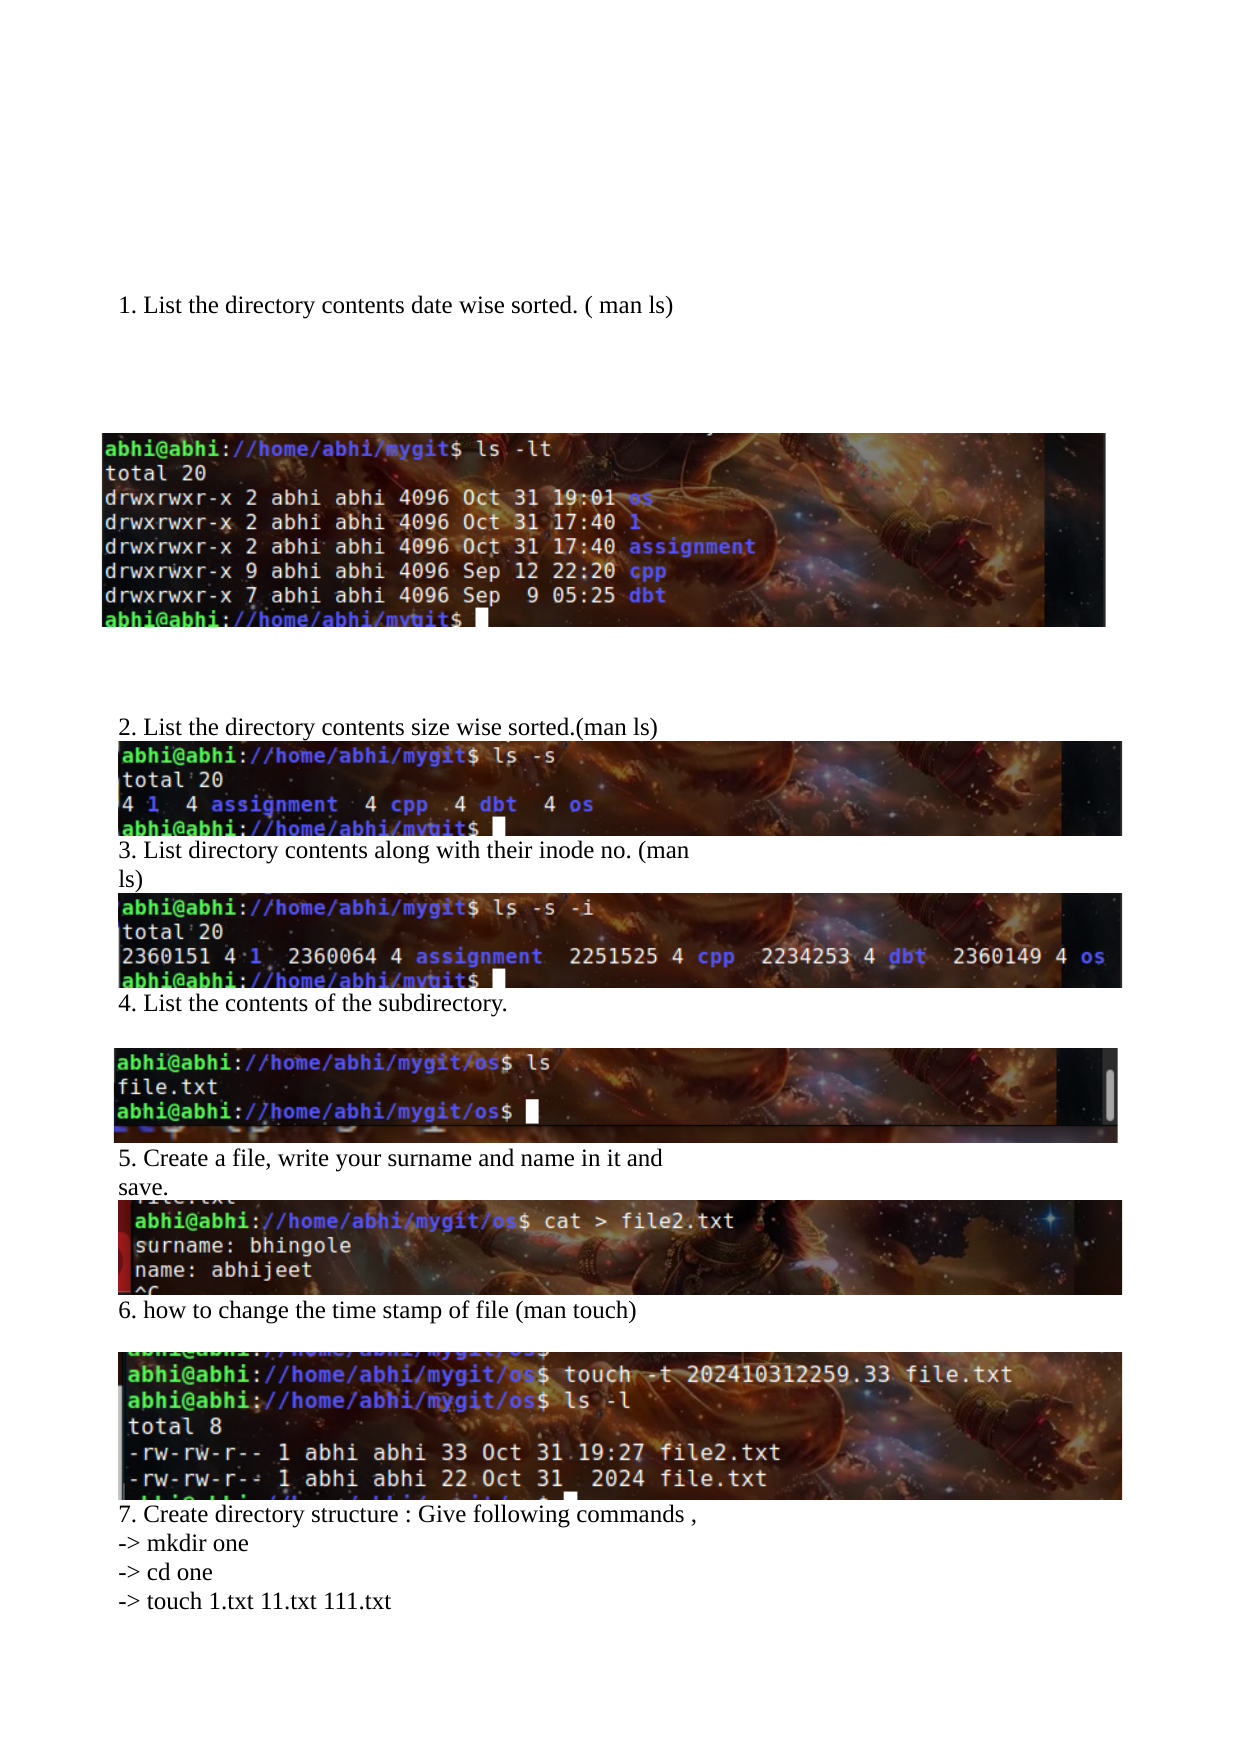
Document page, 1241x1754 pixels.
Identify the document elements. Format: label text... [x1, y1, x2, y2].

text -> cd one [118, 1557, 1122, 1586]
text 3. List directory contents along with their inode no. (man [118, 836, 1122, 864]
text 5. Create a file, write your surname and name in it and [118, 1045, 1122, 1172]
picture [101, 433, 1106, 627]
picture [118, 1352, 1123, 1500]
text 1. List the directory contents date wise sorted. ( man ls) [118, 291, 1122, 319]
picture [118, 1200, 1123, 1295]
text -> mkdir one [118, 1528, 1122, 1557]
text 2. List the directory contents size wise sorted.(man ls) [118, 712, 1122, 741]
picture [113, 1048, 1118, 1143]
picture [118, 741, 1123, 836]
text ls) [118, 864, 1122, 893]
text 4. List the contents of the subdirectory. [118, 988, 1122, 1016]
text 7. Create directory structure : Give following commands , [118, 1500, 1122, 1528]
text -> touch 1.txt 11.txt 111.txt [118, 1586, 1122, 1614]
picture [118, 893, 1123, 988]
text save. [118, 1172, 1122, 1200]
text 6. how to change the time stamp of file (man touch) [118, 1295, 1122, 1324]
